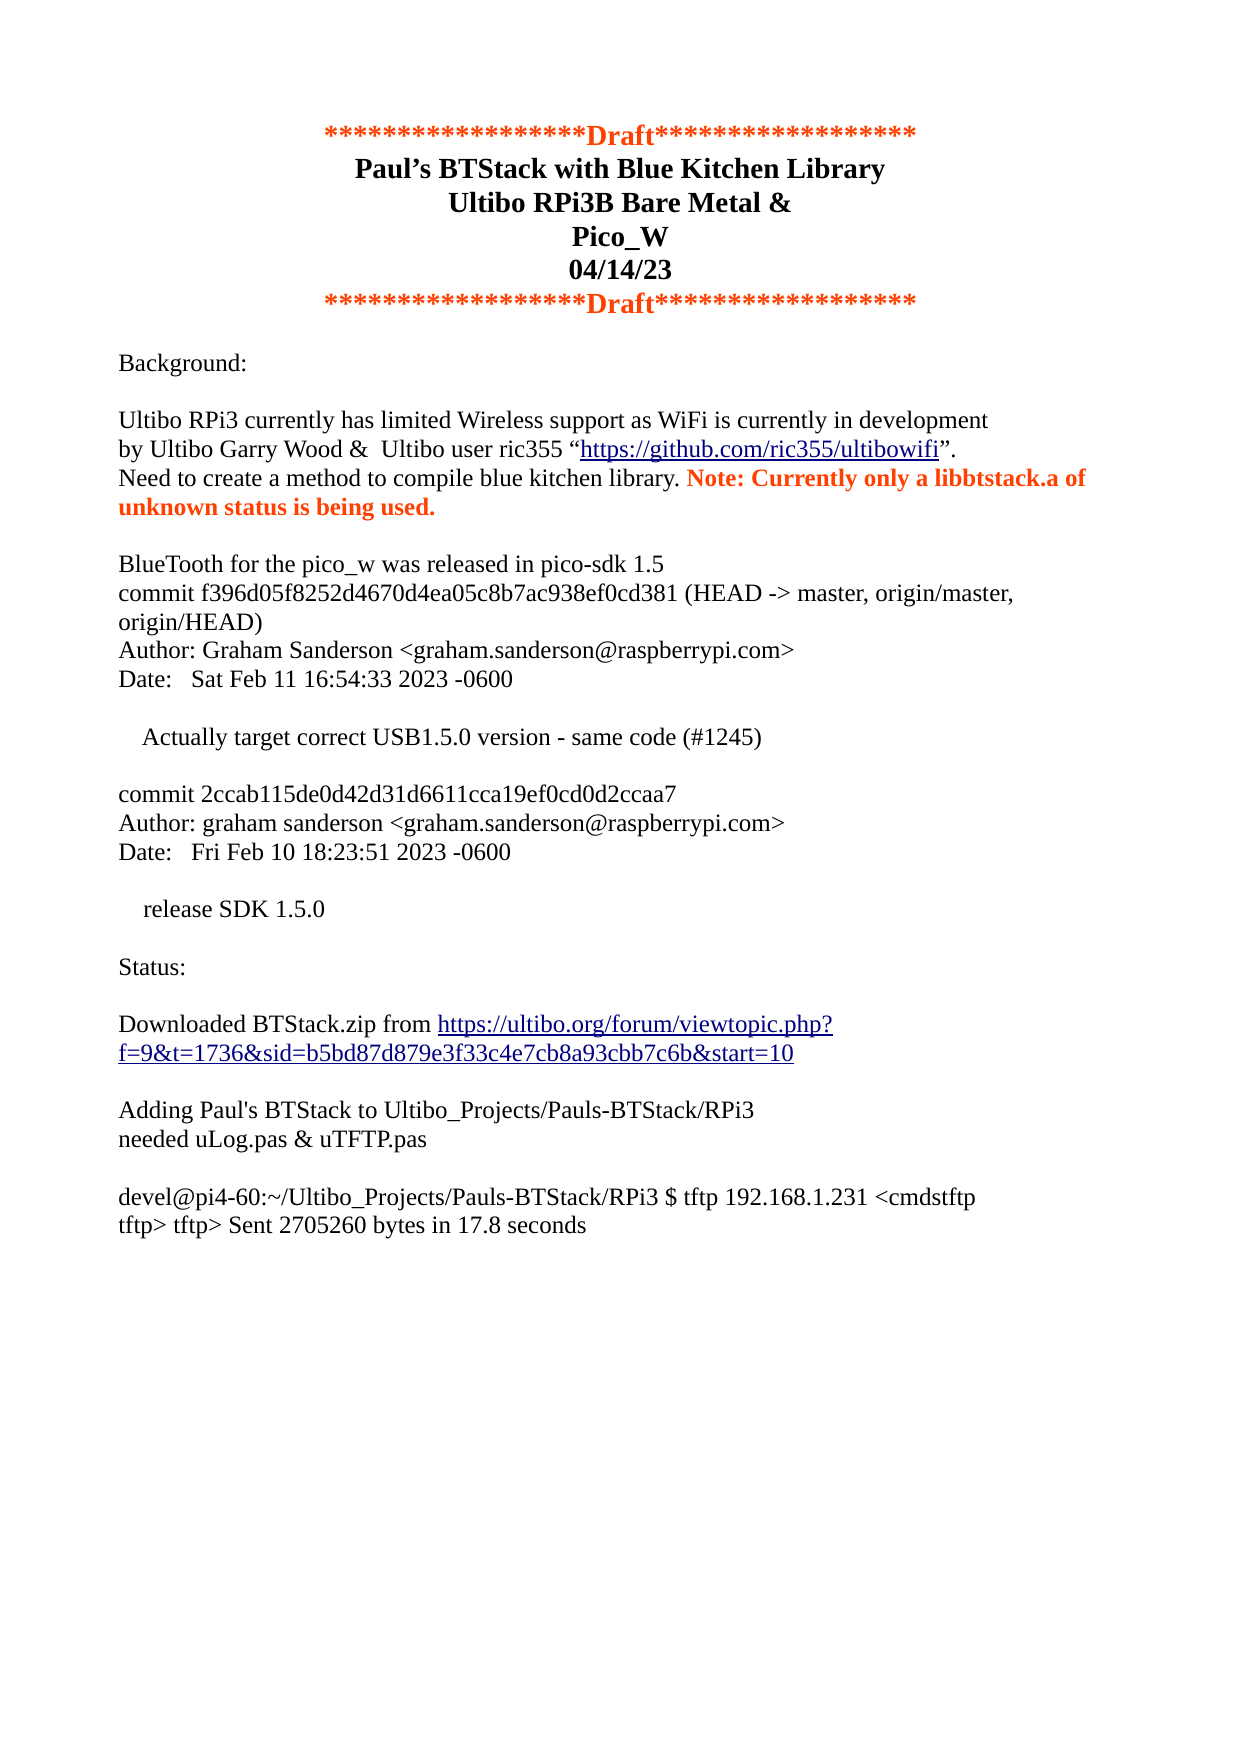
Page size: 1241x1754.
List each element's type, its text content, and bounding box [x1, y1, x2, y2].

text Ultibo RPi3B Bare Metal & [118, 185, 1122, 219]
text Background: [118, 348, 1122, 377]
text Date: Fri Feb 10 18:23:51 2023 -0600 [118, 837, 1122, 866]
text Downloaded BTStack.zip from https://ultibo.org/forum/viewtopic.php?f=9&t=1736&sid=b5bd87d879e3f33c4e7cb8a93cbb7c6b&start=10 [118, 1009, 1122, 1067]
text commit 2ccab115de0d42d31d6611cca19ef0cd0d2ccaa7 [118, 779, 1122, 808]
text ******************Draft****************** [118, 118, 1122, 152]
text ******************Draft****************** [118, 286, 1122, 319]
text needed uLog.pas & uTFTP.pas [118, 1124, 1122, 1153]
text Paul’s BTStack with Blue Kitchen Library [118, 152, 1122, 185]
text Ultibo RPi3 currently has limited Wireless support as WiFi is currently in development [118, 406, 1122, 434]
text tftp> tftp> Sent 2705260 bytes in 17.8 seconds [118, 1211, 1122, 1239]
text commit f396d05f8252d4670d4ea05c8b7ac938ef0cd381 (HEAD -> master, origin/master, origin/HEAD) [118, 578, 1122, 636]
text 04/14/23 [118, 252, 1122, 286]
text devel@pi4-60:~/Ultibo_Projects/Pauls-BTStack/RPi3 $ tftp 192.168.1.231 <cmdstftp [118, 1182, 1122, 1211]
text by Ultibo Garry Wood & Ultibo user ric355 “https://github.com/ric355/ultibowifi”. [118, 434, 1122, 463]
text Actually target correct USB1.5.0 version - same code (#1245) [118, 722, 1122, 751]
text Date: Sat Feb 11 16:54:33 2023 -0600 [118, 664, 1122, 693]
text release SDK 1.5.0 [118, 894, 1122, 923]
text Need to create a method to compile blue kitchen library. Note: Currently only a libbtstack.a of unknown status is being used. [118, 463, 1122, 521]
text Status: [118, 952, 1122, 981]
text Author: Graham Sanderson <graham.sanderson@raspberrypi.com> [118, 636, 1122, 664]
text Pico_W [118, 219, 1122, 252]
text Adding Paul's BTStack to Ultibo_Projects/Pauls-BTStack/RPi3 [118, 1096, 1122, 1124]
text BlueTooth for the pico_w was released in pico-sdk 1.5 [118, 549, 1122, 578]
text Author: graham sanderson <graham.sanderson@raspberrypi.com> [118, 808, 1122, 837]
